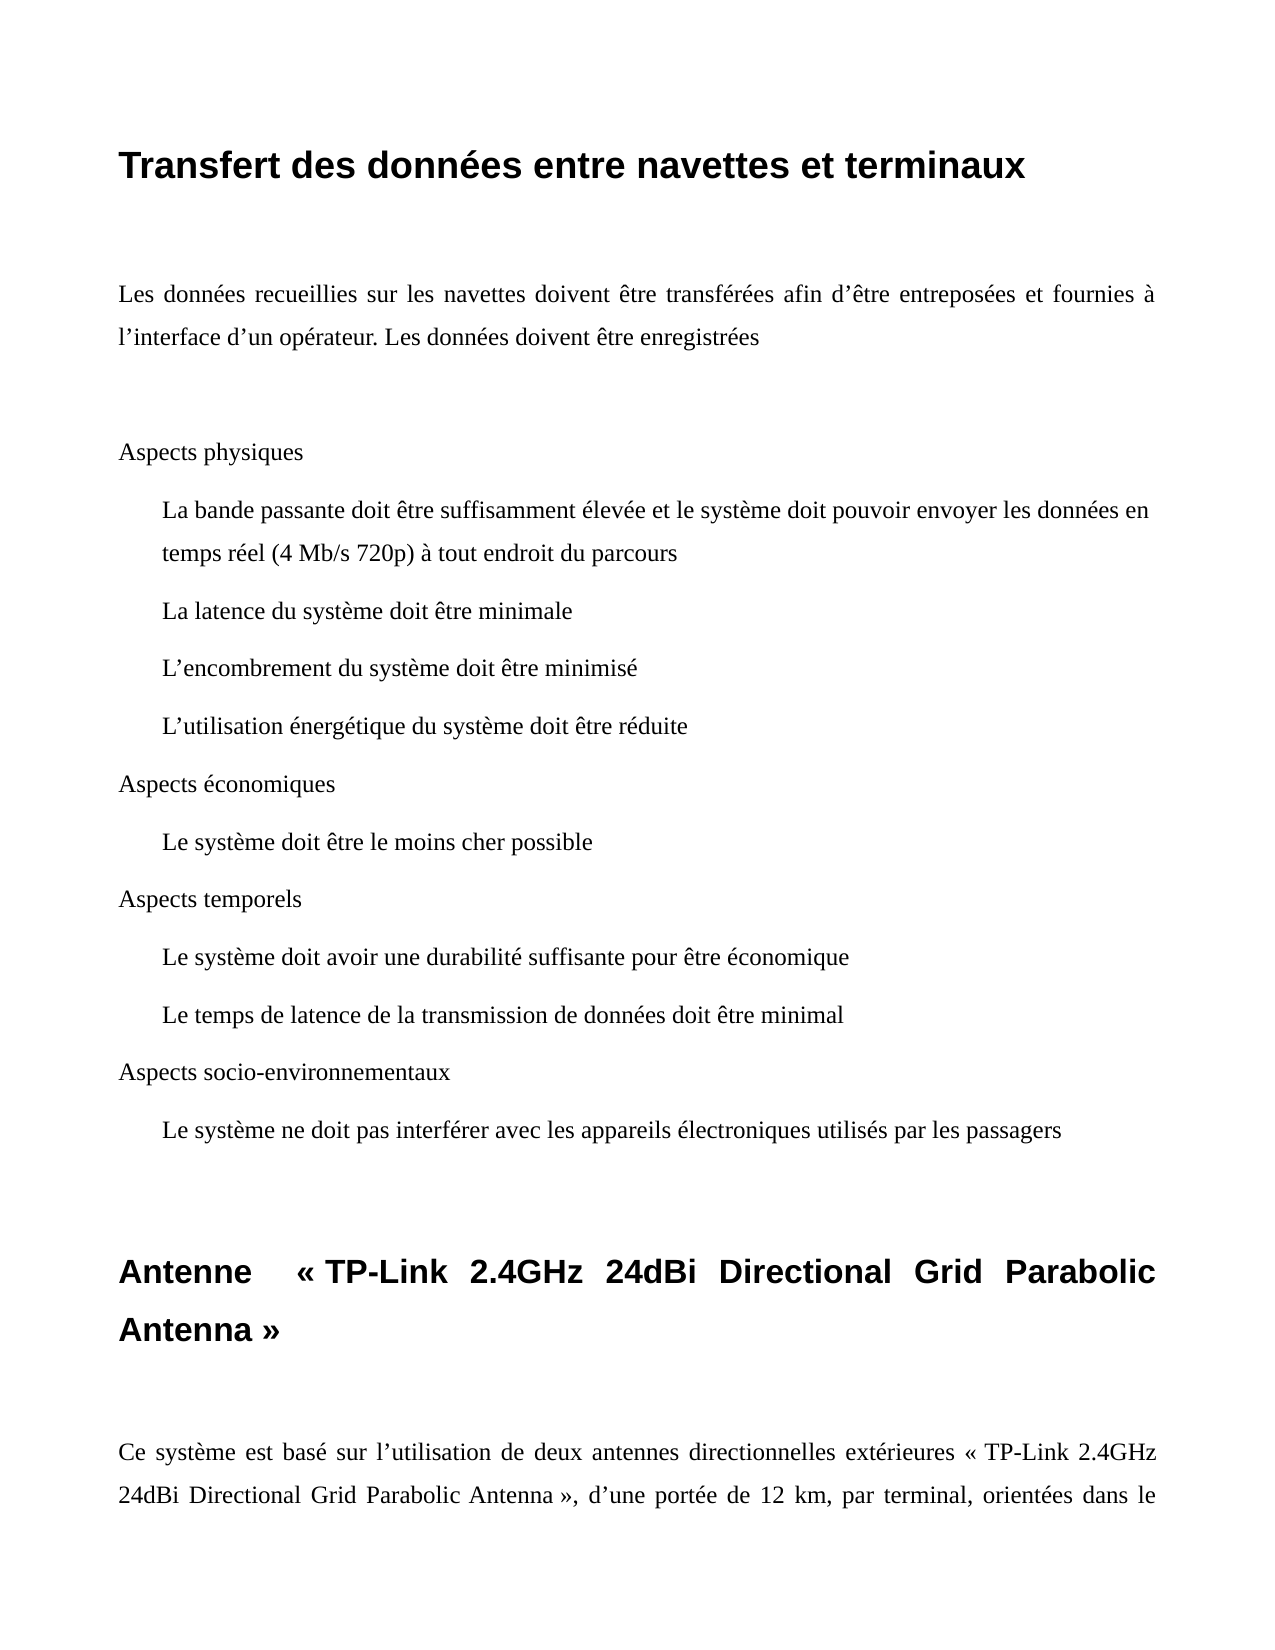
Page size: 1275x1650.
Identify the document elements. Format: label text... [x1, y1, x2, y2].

text Ce système est basé sur l’utilisation de deux antennes directionnelles extérieures « TP-Link 2.4GHz 24dBi Directional Grid Parabolic Antenna », d’une portée de 12 km, par terminal, orientées dans le [118, 1437, 1157, 1509]
text L’encombrement du système doit être minimisé [118, 653, 1157, 682]
text Le système ne doit pas interférer avec les appareils électroniques utilisés par les passagers [118, 1115, 1157, 1144]
text La latence du système doit être minimale [118, 596, 1157, 624]
subtitle Transfert des données entre navettes et terminaux [118, 143, 1157, 187]
text Aspects socio-environnementaux [118, 1057, 1157, 1086]
text Les données recueillies sur les navettes doivent être transférées afin d’être entreposées et fournies à l’interface d’un opérateur. Les données doivent être enregistrées [118, 279, 1157, 351]
text Le système doit avoir une durabilité suffisante pour être économique [118, 942, 1157, 971]
text Aspects physiques [118, 437, 1157, 466]
text Aspects temporels [118, 884, 1157, 913]
text Le temps de latence de la transmission de données doit être minimal [118, 1000, 1157, 1028]
subtitle Antenne « TP-Link 2.4GHz 24dBi Directional Grid Parabolic Antenna » [118, 1251, 1157, 1348]
text La bande passante doit être suffisamment élevée et le système doit pouvoir envoyer les données en temps réel (4 Mb/s 720p) à tout endroit du parcours [118, 495, 1157, 567]
text L’utilisation énergétique du système doit être réduite [118, 711, 1157, 740]
text Le système doit être le moins cher possible [118, 827, 1157, 855]
text Aspects économiques [118, 769, 1157, 798]
